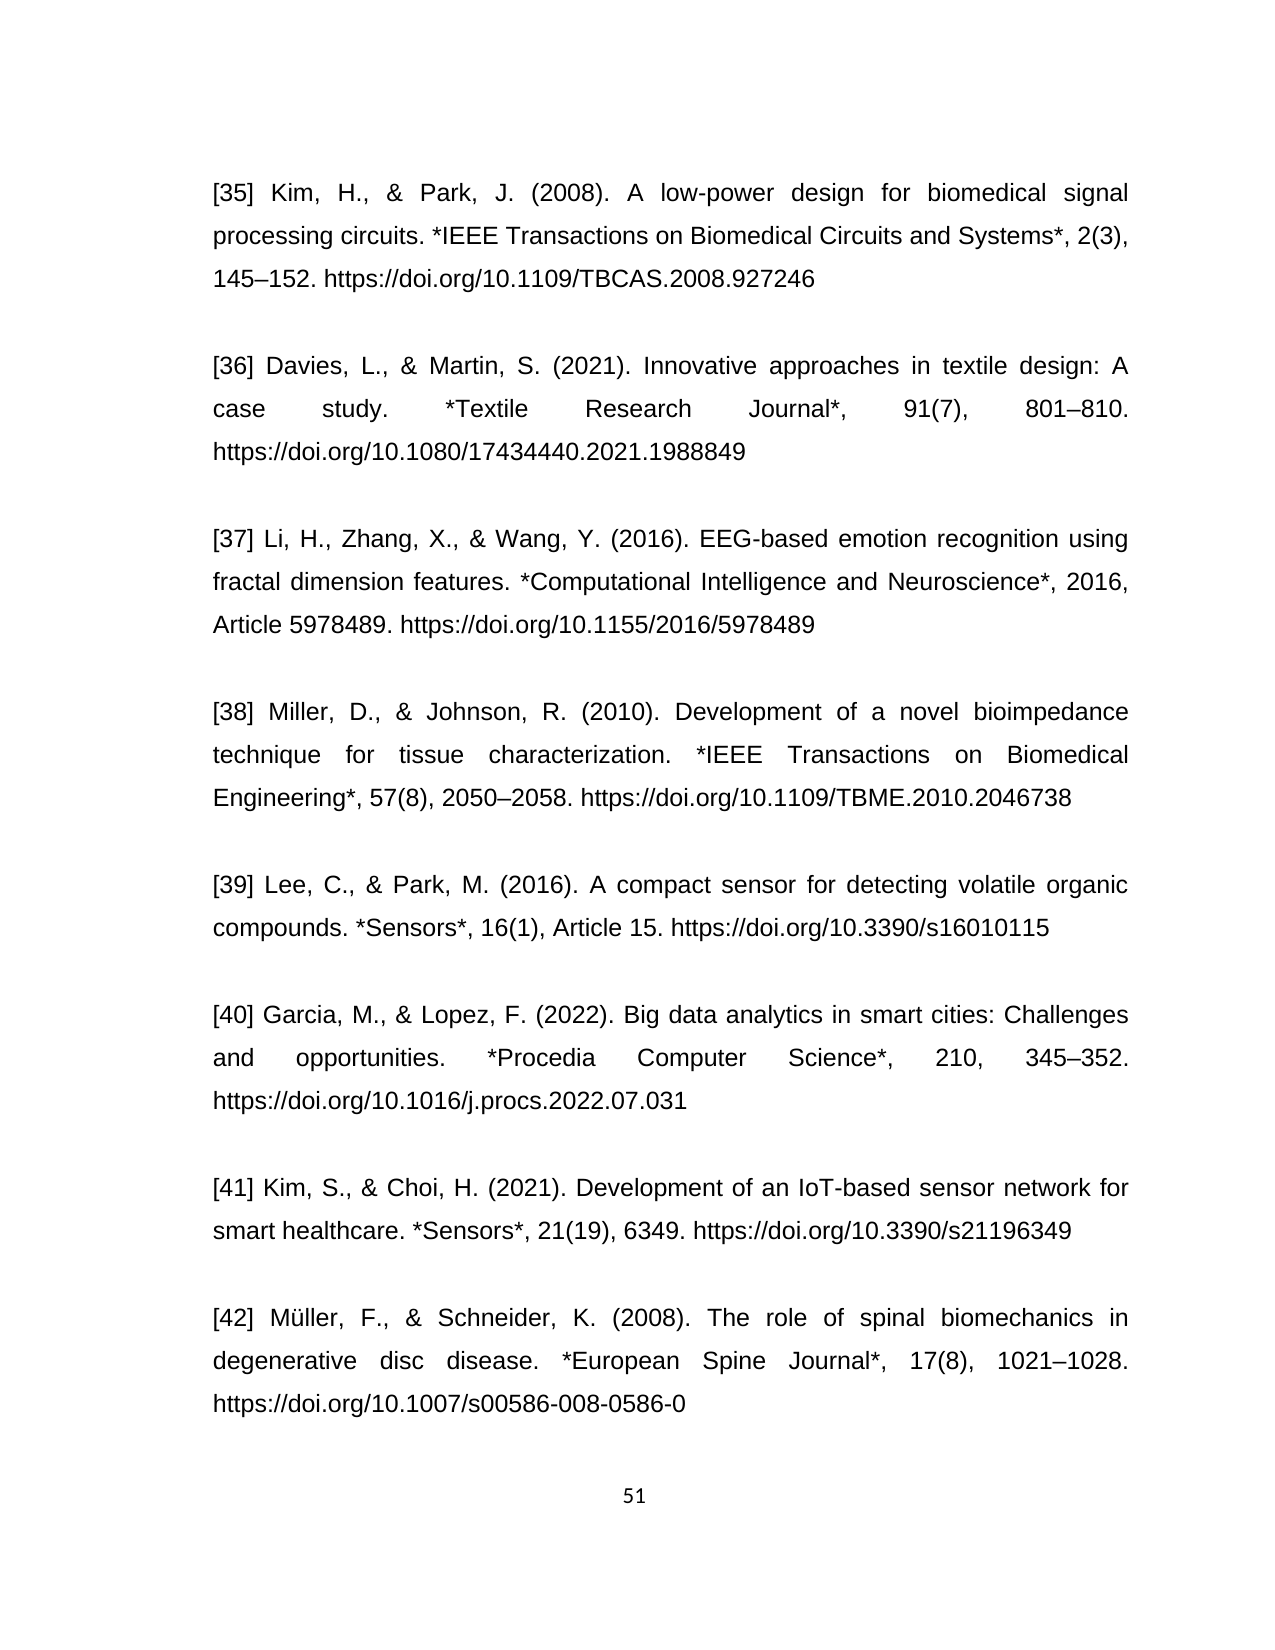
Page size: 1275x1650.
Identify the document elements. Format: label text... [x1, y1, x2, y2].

text [42] Müller, F., & Schneider, K. (2008). The role of spinal biomechanics in degenerative disc disease. *European Spine Journal*, 17(8), 1021–1028. https://doi.org/10.1007/s00586-008-0586-0 [212, 1303, 1131, 1418]
text [41] Kim, S., & Choi, H. (2021). Development of an IoT‐based sensor network for smart healthcare. *Sensors*, 21(19), 6349. https://doi.org/10.3390/s21196349 [212, 1173, 1131, 1245]
text [35] Kim, H., & Park, J. (2008). A low‐power design for biomedical signal processing circuits. *IEEE Transactions on Biomedical Circuits and Systems*, 2(3), 145–152. https://doi.org/10.1109/TBCAS.2008.927246 [212, 177, 1131, 292]
text [40] Garcia, M., & Lopez, F. (2022). Big data analytics in smart cities: Challenges and opportunities. *Procedia Computer Science*, 210, 345–352. https://doi.org/10.1016/j.procs.2022.07.031 [212, 1000, 1131, 1115]
text [36] Davies, L., & Martin, S. (2021). Innovative approaches in textile design: A case study. *Textile Research Journal*, 91(7), 801–810. https://doi.org/10.1080/17434440.2021.1988849 [212, 351, 1131, 466]
text [38] Miller, D., & Johnson, R. (2010). Development of a novel bioimpedance technique for tissue characterization. *IEEE Transactions on Biomedical Engineering*, 57(8), 2050–2058. https://doi.org/10.1109/TBME.2010.2046738 [212, 697, 1131, 812]
text [39] Lee, C., & Park, M. (2016). A compact sensor for detecting volatile organic compounds. *Sensors*, 16(1), Article 15. https://doi.org/10.3390/s16010115 [212, 870, 1131, 942]
text [37] Li, H., Zhang, X., & Wang, Y. (2016). EEG‐based emotion recognition using fractal dimension features. *Computational Intelligence and Neuroscience*, 2016, Article 5978489. https://doi.org/10.1155/2016/5978489 [212, 524, 1131, 639]
